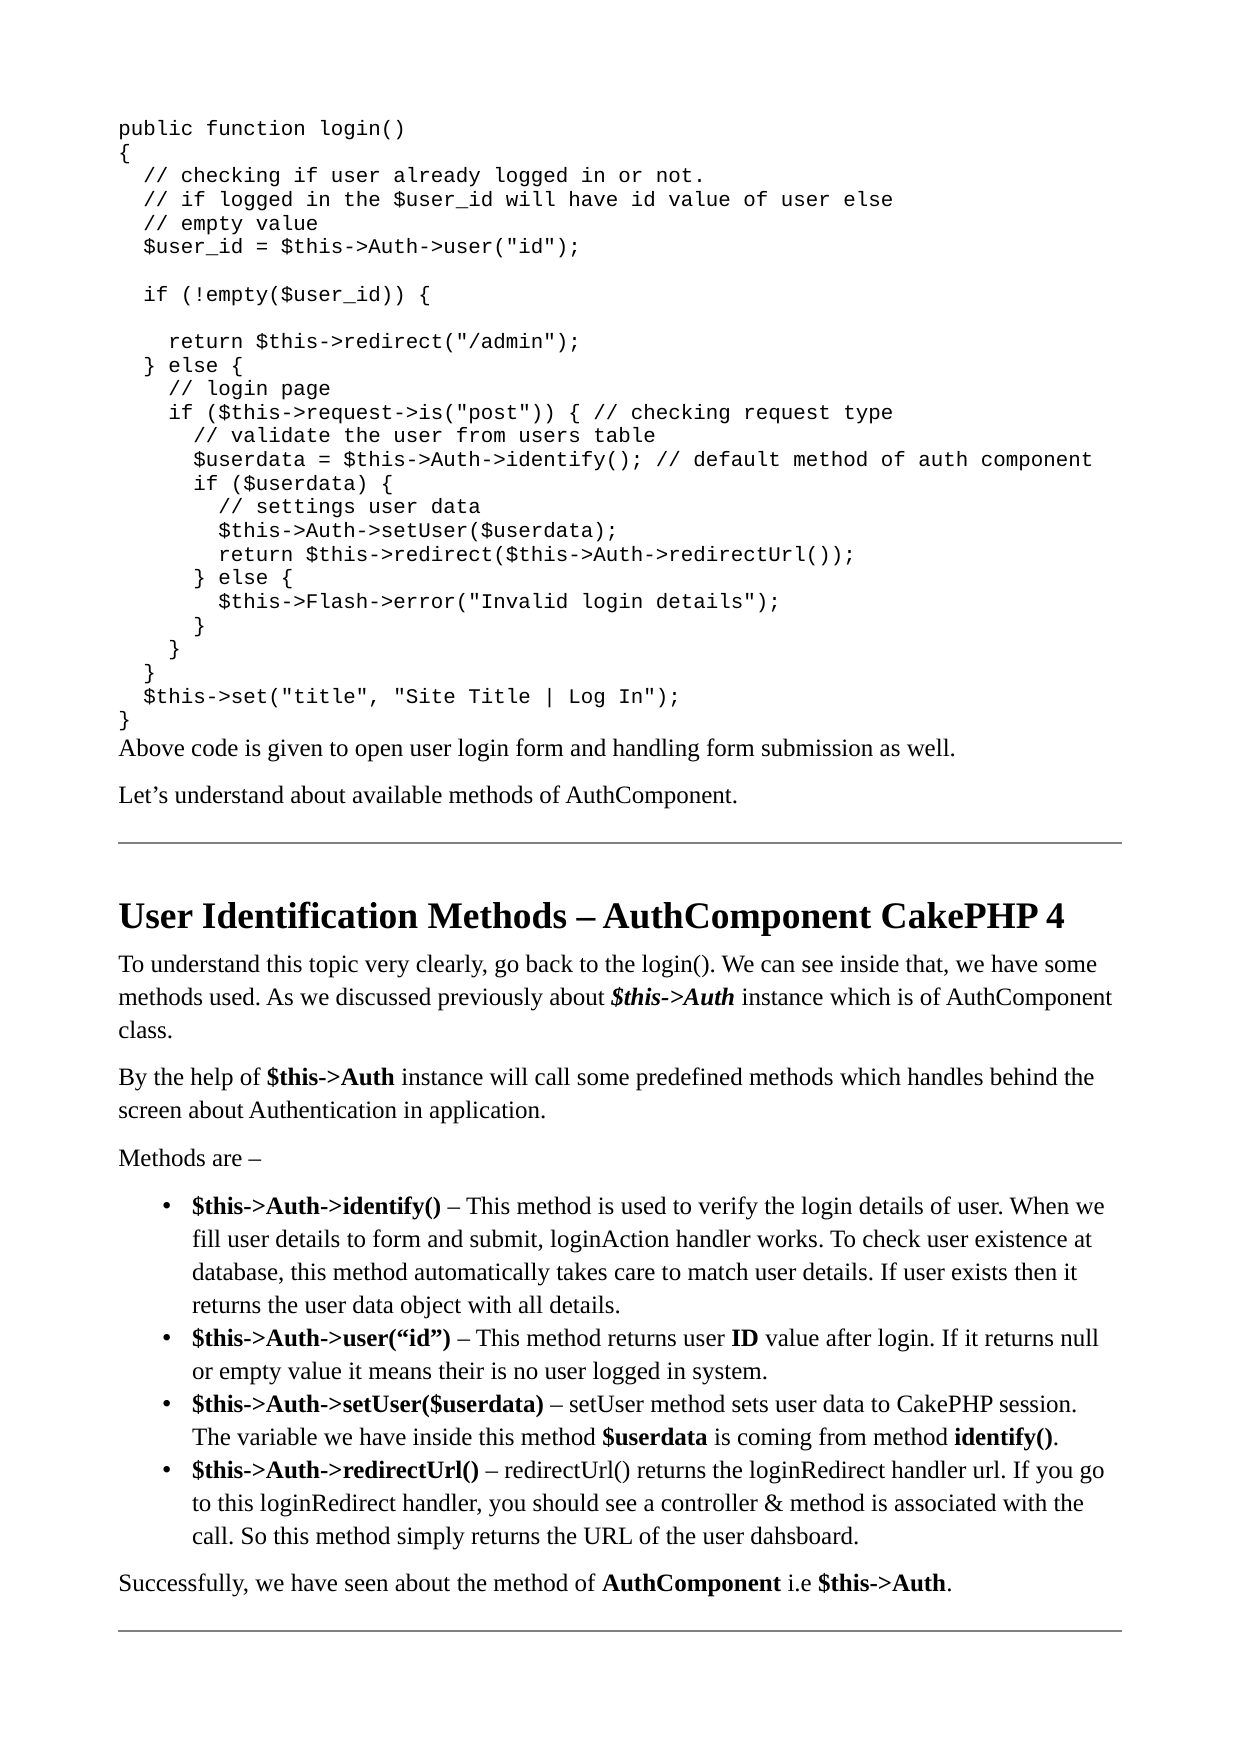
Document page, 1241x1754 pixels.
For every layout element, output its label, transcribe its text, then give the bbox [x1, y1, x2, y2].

text public function login() [118, 118, 1122, 142]
text $user_id = $this->Auth->user("id"); [118, 236, 1122, 260]
text $userdata = $this->Auth->identify(); // default method of auth component [118, 449, 1122, 473]
text // settings user data [118, 496, 1122, 520]
subtitle User Identification Methods – AuthComponent CakePHP 4 [118, 893, 1122, 936]
text Methods are – [118, 1143, 1122, 1172]
text return $this->redirect("/admin"); [118, 331, 1122, 354]
list $this->Auth->redirectUrl() – redirectUrl() returns the loginRedirect handler url. If you go to this loginRedirect handler, you should see a controller & method is associated with the call. So this method simply returns the URL of the user dahsboard. [162, 1455, 1122, 1550]
text Let’s understand about available methods of AuthComponent. [118, 781, 1122, 809]
text $this->Flash->error("Invalid login details"); [118, 591, 1122, 615]
text } else { [118, 567, 1122, 591]
text // login page [118, 378, 1122, 402]
text if ($userdata) { [118, 473, 1122, 496]
text // if logged in the $user_id will have id value of user else [118, 189, 1122, 213]
text Above code is given to open user login form and handling form submission as well. [118, 733, 1122, 762]
list $this->Auth->user(“id”) – This method returns user ID value after login. If it returns null or empty value it means their is no user logged in system. [162, 1323, 1122, 1384]
text } [118, 638, 1122, 662]
text } [118, 615, 1122, 638]
text // validate the user from users table [118, 426, 1122, 449]
list $this->Auth->setUser($userdata) – setUser method sets user data to CakePHP session. The variable we have inside this method $userdata is coming from method identify(). [162, 1389, 1122, 1451]
text } else { [118, 354, 1122, 378]
text By the help of $this->Auth instance will call some predefined methods which handles behind the screen about Authentication in application. [118, 1062, 1122, 1124]
text if (!empty($user_id)) { [118, 284, 1122, 307]
text ​ [118, 260, 1122, 284]
text Successfully, we have seen about the method of AuthComponent i.e $this->Auth. [118, 1568, 1122, 1597]
text // checking if user already logged in or not. [118, 165, 1122, 189]
text } [118, 662, 1122, 686]
text return $this->redirect($this->Auth->redirectUrl()); [118, 544, 1122, 567]
text ​ [118, 307, 1122, 331]
text $this->set("title", "Site Title | Log In"); [118, 686, 1122, 709]
text { [118, 142, 1122, 165]
text To understand this topic very clearly, go back to the login(). We can see inside that, we have some methods used. As we discussed previously about $this->Auth instance which is of AuthComponent class. [118, 949, 1122, 1044]
text if ($this->request->is("post")) { // checking request type [118, 402, 1122, 426]
text } [118, 709, 1122, 733]
text $this->Auth->setUser($userdata); [118, 520, 1122, 544]
list $this->Auth->identify() – This method is used to verify the login details of user. When we fill user details to form and submit, loginAction handler works. To check user existence at database, this method automatically takes care to match user details. If user exists then it returns the user data object with all details. [162, 1191, 1122, 1318]
text // empty value [118, 213, 1122, 236]
